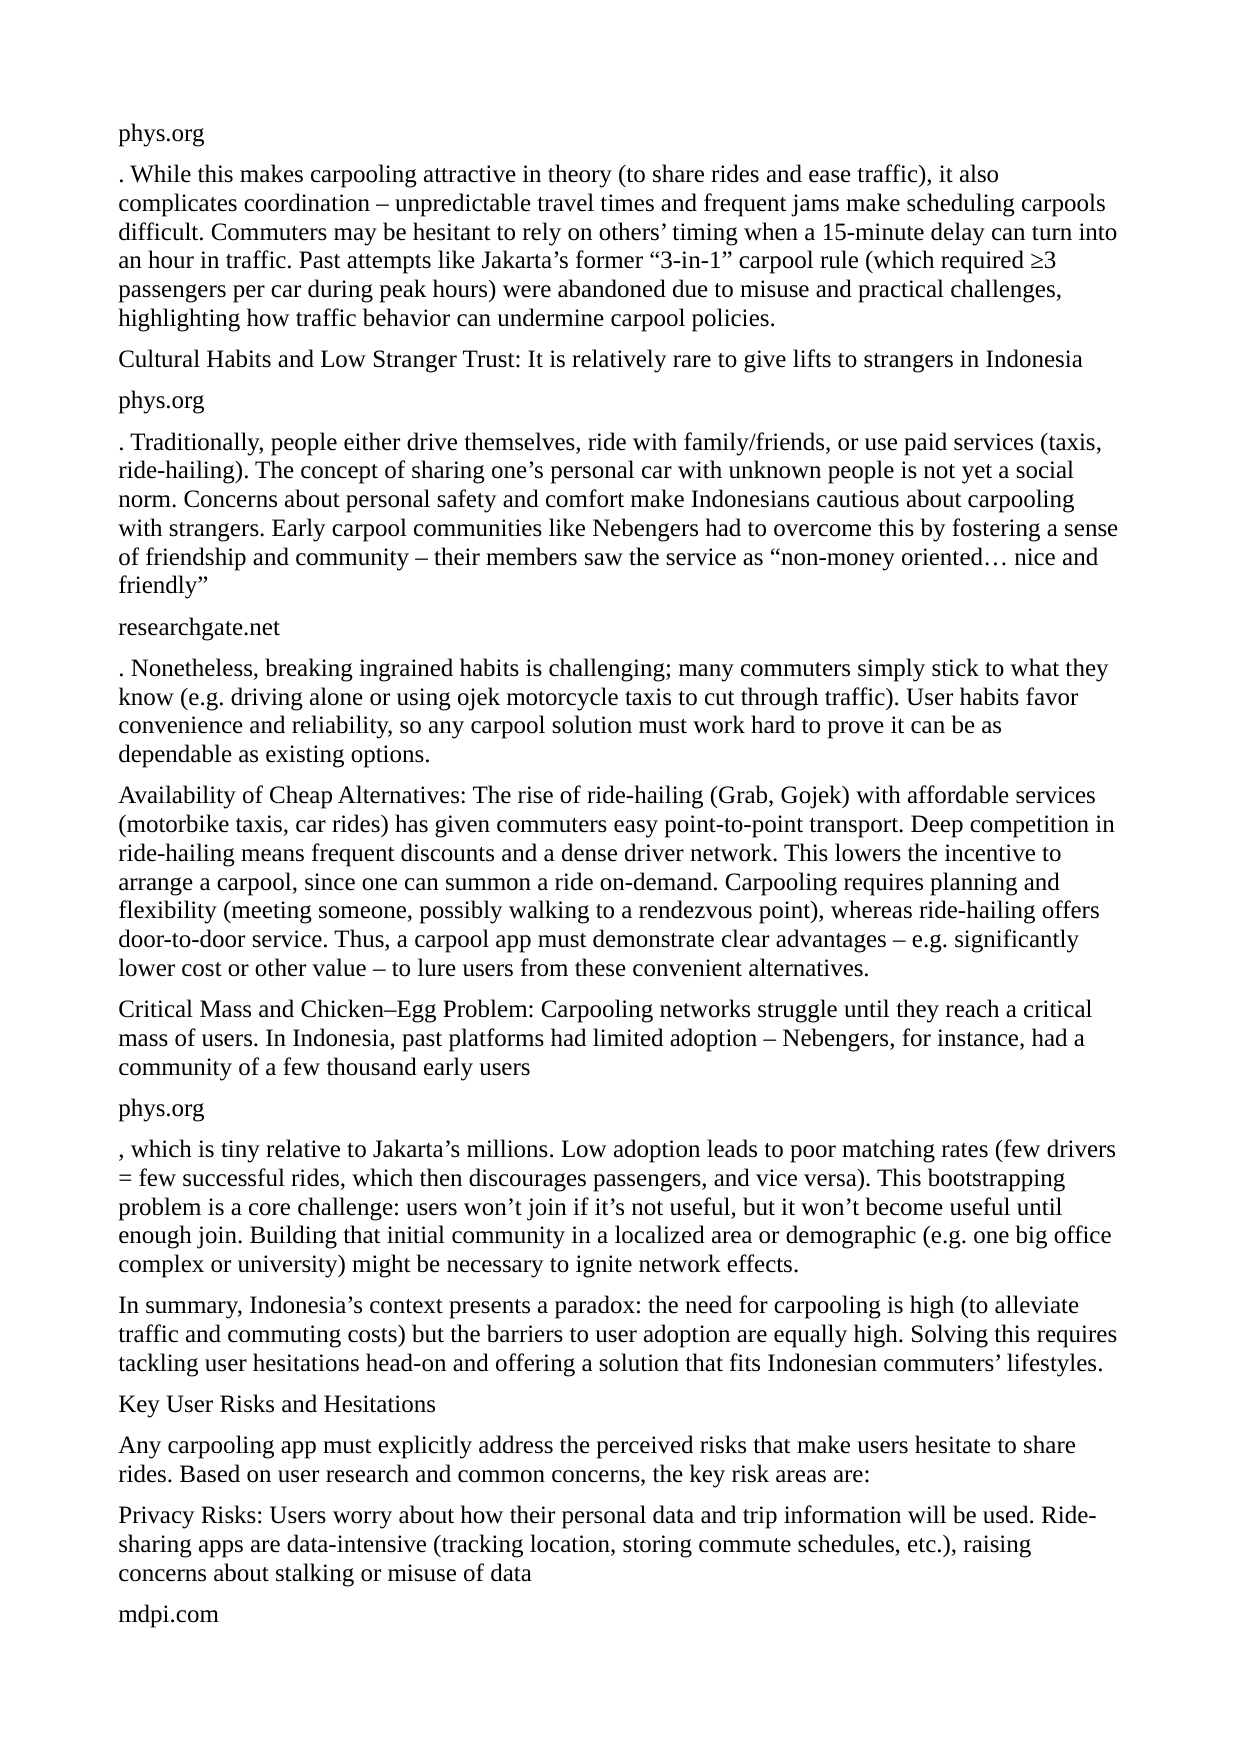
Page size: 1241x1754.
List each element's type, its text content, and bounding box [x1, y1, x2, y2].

text Any carpooling app must explicitly address the perceived risks that make users hesitate to share rides. Based on user research and common concerns, the key risk areas are: [118, 1431, 1122, 1488]
text . While this makes carpooling attractive in theory (to share rides and ease traffic), it also complicates coordination – unpredictable travel times and frequent jams make scheduling carpools difficult. Commuters may be hesitant to rely on others’ timing when a 15-minute delay can turn into an hour in traffic. Past attempts like Jakarta’s former “3-in-1” carpool rule (which required ≥3 passengers per car during peak hours) were abandoned due to misuse and practical challenges, highlighting how traffic behavior can undermine carpool policies. [118, 159, 1122, 332]
text . Traditionally, people either drive themselves, ride with family/friends, or use paid services (taxis, ride-hailing). The concept of sharing one’s personal car with unknown people is not yet a social norm. Concerns about personal safety and comfort make Indonesians cautious about carpooling with strangers. Early carpool communities like Nebengers had to overcome this by fostering a sense of friendship and community – their members saw the service as “non-money oriented… nice and friendly”​ [118, 427, 1122, 599]
text researchgate.net [118, 612, 1122, 641]
text phys.org [118, 386, 1122, 414]
text phys.org [118, 118, 1122, 147]
text Cultural Habits and Low Stranger Trust: It is relatively rare to give lifts to strangers in Indonesia​ [118, 344, 1122, 373]
text , which is tiny relative to Jakarta’s millions. Low adoption leads to poor matching rates (few drivers = few successful rides, which then discourages passengers, and vice versa). This bootstrapping problem is a core challenge: users won’t join if it’s not useful, but it won’t become useful until enough join. Building that initial community in a localized area or demographic (e.g. one big office complex or university) might be necessary to ignite network effects. [118, 1134, 1122, 1278]
text phys.org [118, 1093, 1122, 1122]
text Key User Risks and Hesitations [118, 1389, 1122, 1418]
text Availability of Cheap Alternatives: The rise of ride-hailing (Grab, Gojek) with affordable services (motorbike taxis, car rides) has given commuters easy point-to-point transport. Deep competition in ride-hailing means frequent discounts and a dense driver network. This lowers the incentive to arrange a carpool, since one can summon a ride on-demand. Carpooling requires planning and flexibility (meeting someone, possibly walking to a rendezvous point), whereas ride-hailing offers door-to-door service. Thus, a carpool app must demonstrate clear advantages – e.g. significantly lower cost or other value – to lure users from these convenient alternatives. [118, 781, 1122, 982]
text Critical Mass and Chicken–Egg Problem: Carpooling networks struggle until they reach a critical mass of users. In Indonesia, past platforms had limited adoption – Nebengers, for instance, had a community of a few thousand early users​ [118, 994, 1122, 1081]
text Privacy Risks: Users worry about how their personal data and trip information will be used. Ride-sharing apps are data-intensive (tracking location, storing commute schedules, etc.), raising concerns about stalking or misuse of data​ [118, 1501, 1122, 1587]
text mdpi.com [118, 1599, 1122, 1628]
text . Nonetheless, breaking ingrained habits is challenging; many commuters simply stick to what they know (e.g. driving alone or using ojek motorcycle taxis to cut through traffic). User habits favor convenience and reliability, so any carpool solution must work hard to prove it can be as dependable as existing options. [118, 653, 1122, 768]
text In summary, Indonesia’s context presents a paradox: the need for carpooling is high (to alleviate traffic and commuting costs) but the barriers to user adoption are equally high. Solving this requires tackling user hesitations head-on and offering a solution that fits Indonesian commuters’ lifestyles. [118, 1291, 1122, 1377]
